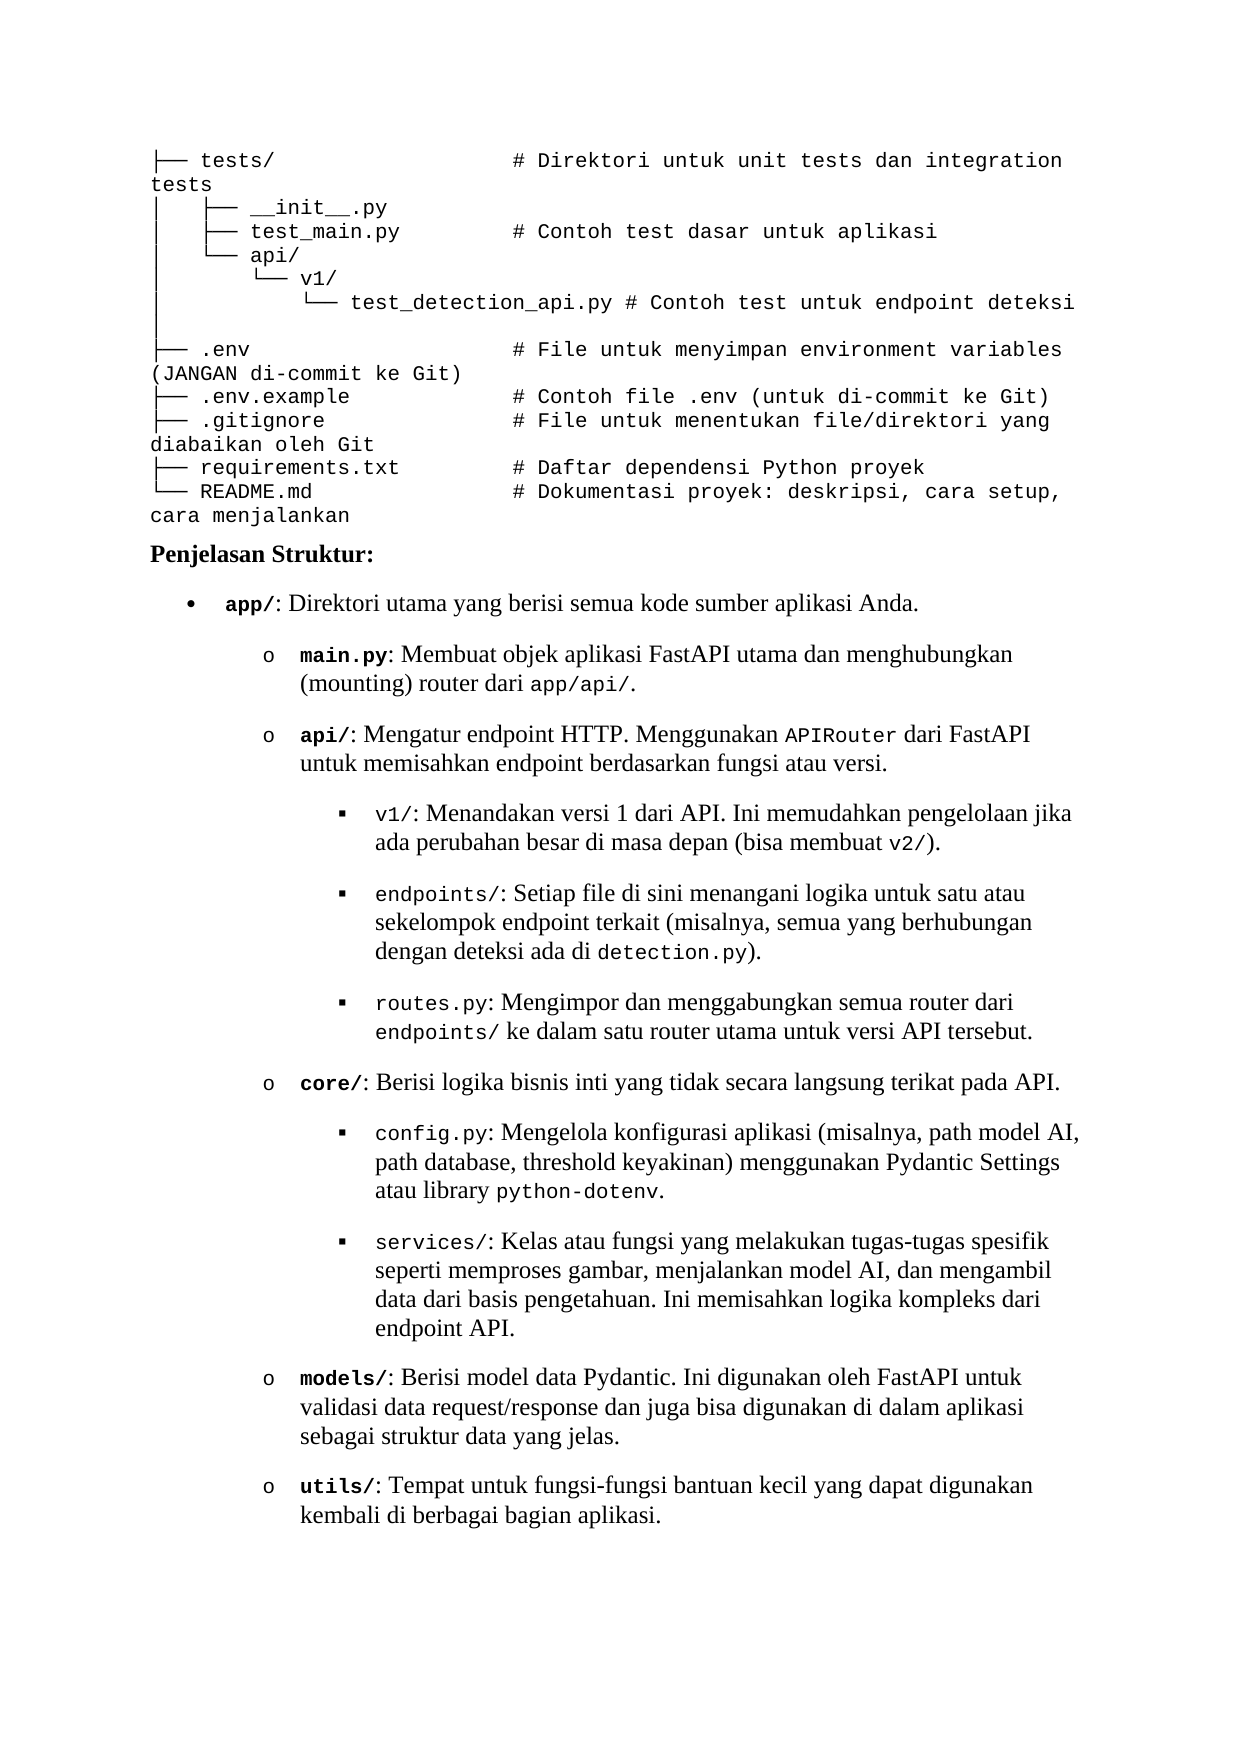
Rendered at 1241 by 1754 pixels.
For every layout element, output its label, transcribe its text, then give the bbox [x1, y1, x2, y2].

list api/: Mengatur endpoint HTTP. Menggunakan APIRouter dari FastAPI untuk memisahkan endpoint berdasarkan fungsi atau versi. [262, 719, 1090, 777]
list utils/: Tempat untuk fungsi-fungsi bantuan kecil yang dapat digunakan kembali di berbagai bagian aplikasi. [262, 1470, 1090, 1529]
list config.py: Mengelola konfigurasi aplikasi (misalnya, path model AI, path database, threshold keyakinan) menggunakan Pydantic Settings atau library python-dotenv. [337, 1117, 1090, 1205]
text ├── .gitignore # File untuk menentukan file/direktori yang diabaikan oleh Git [150, 410, 1090, 457]
list app/: Direktori utama yang berisi semua kode sumber aplikasi Anda. [187, 588, 1090, 618]
list models/: Berisi model data Pydantic. Ini digunakan oleh FastAPI untuk validasi data request/response dan juga bisa digunakan di dalam aplikasi sebagai struktur data yang jelas. [262, 1362, 1090, 1449]
list main.py: Membuat objek aplikasi FastAPI utama dan menghubungkan (mounting) router dari app/api/. [262, 639, 1090, 698]
list services/: Kelas atau fungsi yang melakukan tugas-tugas spesifik seperti memproses gambar, menjalankan model AI, dan mengambil data dari basis pengetahuan. Ini memisahkan logika kompleks dari endpoint API. [337, 1226, 1090, 1342]
list routes.py: Mengimpor dan menggabungkan semua router dari endpoints/ ke dalam satu router utama untuk versi API tersebut. [337, 987, 1090, 1046]
text ├── requirements.txt # Daftar dependensi Python proyek [150, 457, 1090, 481]
text ├── .env # File untuk menyimpan environment variables (JANGAN di-commit ke Git) [150, 339, 1090, 386]
text │ [150, 316, 1090, 339]
list endpoints/: Setiap file di sini menangani logika untuk satu atau sekelompok endpoint terkait (misalnya, semua yang berhubungan dengan deteksi ada di detection.py). [337, 878, 1090, 966]
list v1/: Menandakan versi 1 dari API. Ini memudahkan pengelolaan jika ada perubahan besar di masa depan (bisa membuat v2/). [337, 798, 1090, 857]
text │ ├── test_main.py # Contoh test dasar untuk aplikasi [207, 221, 1090, 244]
text │ └── v1/ [150, 268, 1090, 292]
list core/: Berisi logika bisnis inti yang tidak secara langsung terikat pada API. [262, 1067, 1090, 1096]
text └── README.md # Dokumentasi proyek: deskripsi, cara setup, cara menjalankan [150, 481, 1090, 528]
text │ ├── __init__.py [150, 197, 1090, 221]
text │ └── test_detection_api.py # Contoh test untuk endpoint deteksi [157, 292, 1090, 316]
text │ ├── test_main.py # Contoh test dasar untuk aplikasi [157, 221, 206, 244]
text ├── tests/ # Direktori untuk unit tests dan integration tests [150, 150, 1090, 197]
text ├── .env.example # Contoh file .env (untuk di-commit ke Git) [150, 386, 1090, 410]
text │ └── api/ [150, 244, 1090, 268]
text Penjelasan Struktur: [150, 539, 1090, 567]
